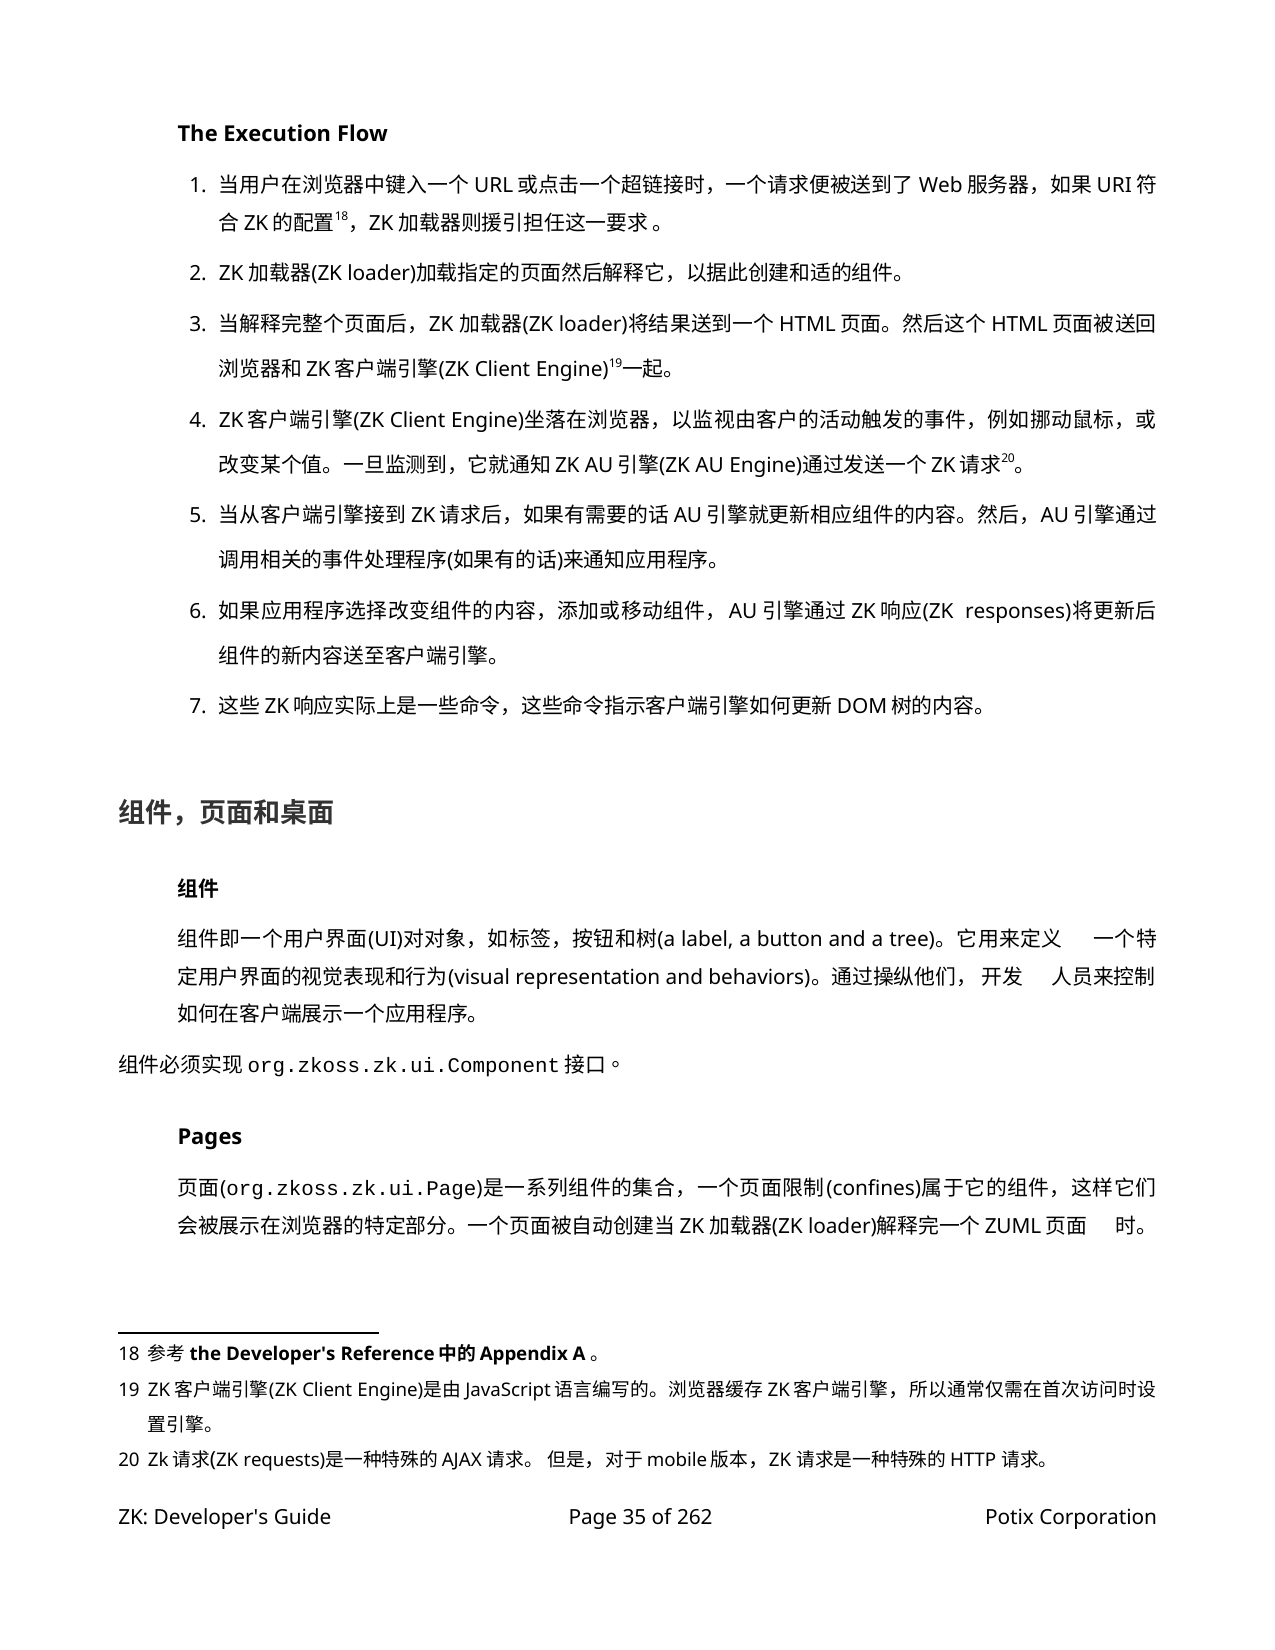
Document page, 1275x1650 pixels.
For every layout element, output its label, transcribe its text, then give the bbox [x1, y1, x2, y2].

subtitle Pages [177, 1121, 1157, 1151]
text 组件即一个用户界面(UI)对对象，如标签，按钮和树(a label, a button and a tree)。它用来定义 一个特定用户界面的视觉表现和行为(visual representation and behaviors)。通过操纵他们， 开发 人员来控制如何在客户端展示一个应用程序。 [177, 923, 1157, 1028]
list ZK 加载器(ZK loader)加载指定的页面然后解释它，以据此创建和适的组件。 [189, 257, 1157, 287]
list 这些ZK响应实际上是一些命令，这些命令指示客户端引擎如何更新DOM树的内容。 [189, 690, 1157, 720]
subtitle 组件，页面和桌面 [118, 791, 1157, 830]
list Zk请求(ZK requests)是一种特殊的AJAX 请求。 但是，对于mobile版本，ZK 请求是一种特殊的HTTP 请求。 [118, 1443, 1157, 1473]
subtitle 组件 [177, 872, 1157, 902]
text 组件必须实现 org.zkoss.zk.ui.Component接口。 [118, 1048, 1157, 1079]
list ZK客户端引擎(ZK Client Engine)是由JavaScript语言编写的。浏览器缓存ZK客户端引擎，所以通常仅需在首次访问时设置引擎。 [118, 1372, 1157, 1437]
list 当用户在浏览器中键入一个URL或点击一个超链接时，一个请求便被送到了Web服务器，如果URI符合ZK的配置，ZK 加载器则援引担任这一要求 。 [189, 169, 1157, 236]
list 参考 the Developer's Reference中的Appendix A 。 [118, 1339, 1157, 1366]
list 当解释完整个页面后，ZK 加载器(ZK loader)将结果送到一个HTML页面。然后这个HTML页面被送回浏览器和ZK客户端引擎(ZK Client Engine)一起。 [189, 307, 1157, 382]
text 页面(org.zkoss.zk.ui.Page)是一系列组件的集合，一个页面限制(confines)属于它的组件，这样它们会被展示在浏览器的特定部分。一个页面被自动创建当ZK 加载器(ZK loader)解释完一个ZUML页面 时。 [177, 1172, 1157, 1239]
subtitle The Execution Flow [177, 118, 1157, 148]
list ZK客户端引擎(ZK Client Engine)坐落在浏览器，以监视由客户的活动触发的事件，例如挪动鼠标，或改变某个值。一旦监测到，它就通知ZK AU引擎(ZK AU Engine)通过发送一个ZK请求。 [189, 403, 1157, 478]
list 如果应用程序选择改变组件的内容，添加或移动组件，AU引擎通过ZK响应(ZK responses)将更新后组件的新内容送至客户端引擎。 [189, 594, 1157, 669]
list 当从客户端引擎接到ZK请求后，如果有需要的话AU引擎就更新相应组件的内容。然后，AU引擎通过调用相关的事件处理程序(如果有的话)来通知应用程序。 [189, 499, 1157, 574]
